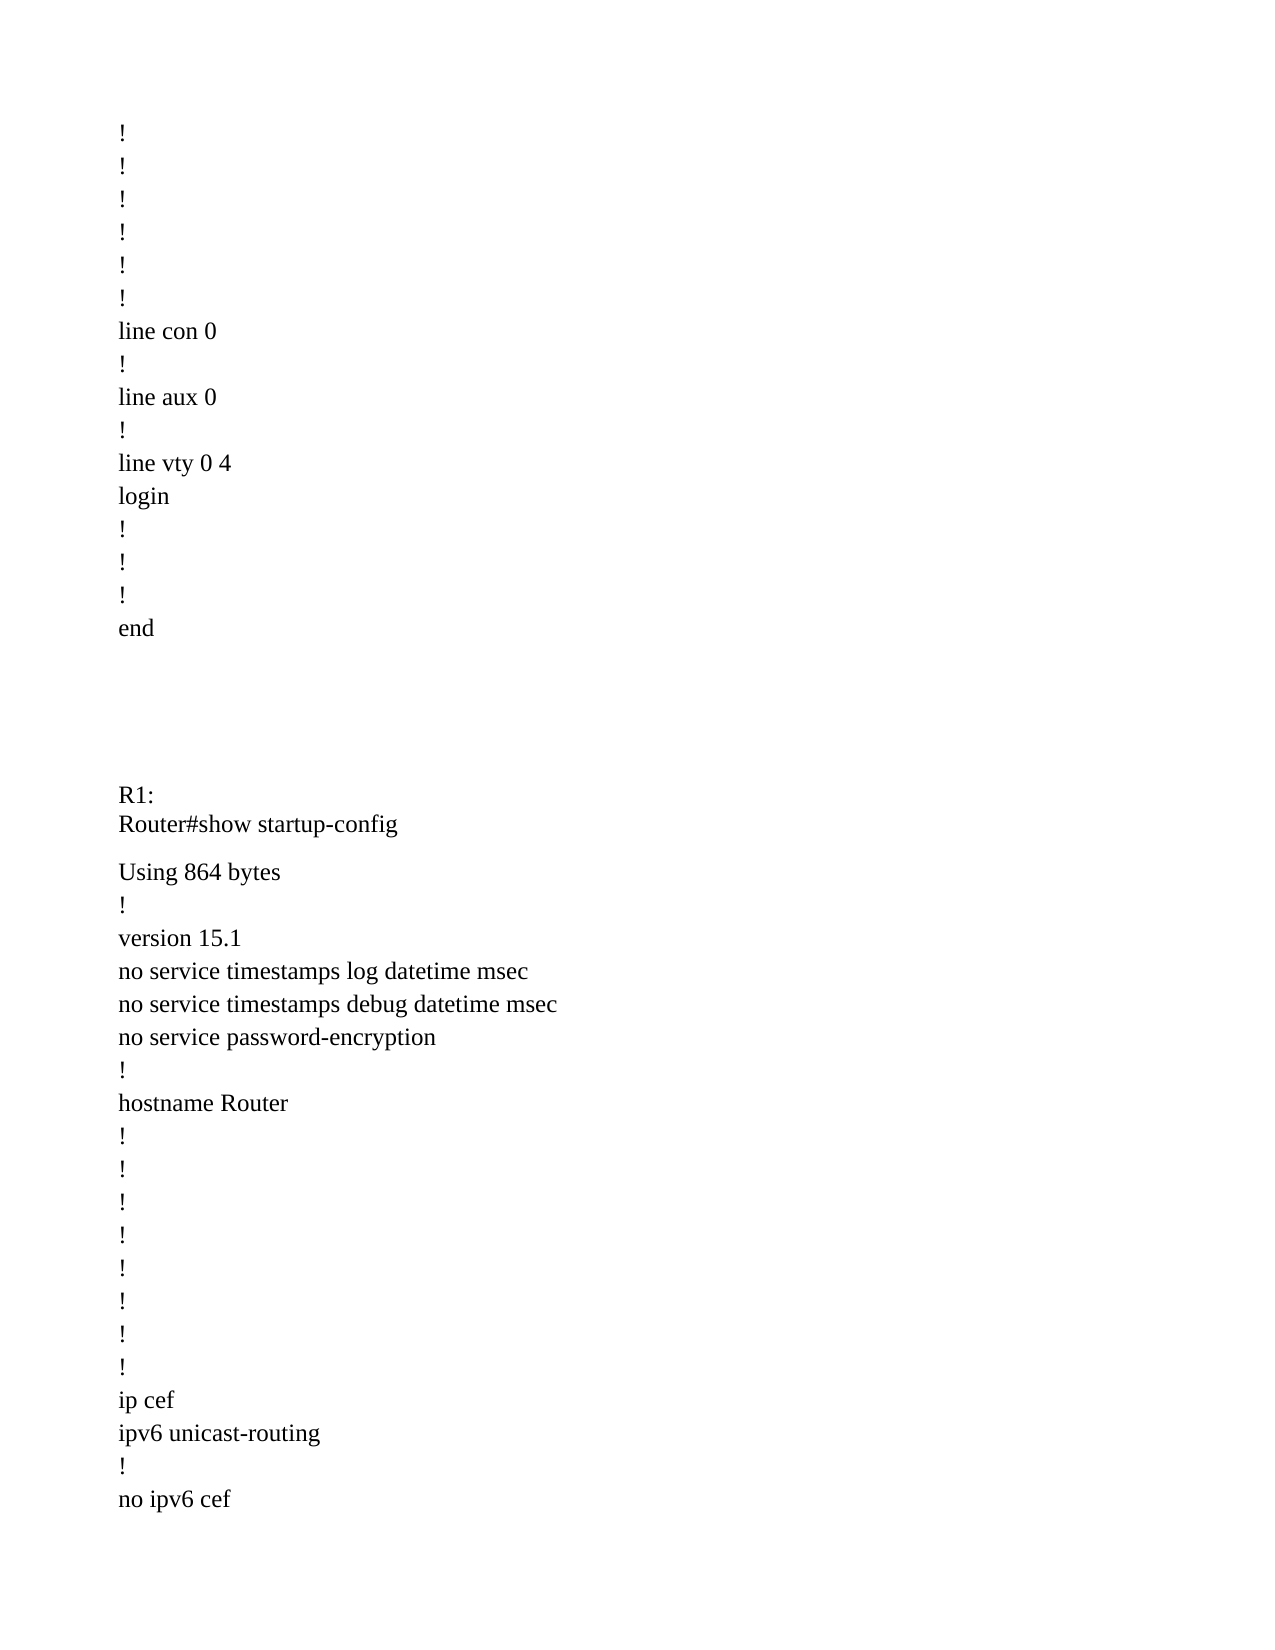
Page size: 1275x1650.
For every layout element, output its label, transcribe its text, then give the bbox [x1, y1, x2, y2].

text no ipv6 cef [118, 1484, 1157, 1513]
text ! [118, 1187, 1157, 1216]
text ! [118, 1352, 1157, 1381]
text no service timestamps log datetime msec [118, 956, 1157, 984]
text ! [118, 1319, 1157, 1348]
text ! [118, 1220, 1157, 1249]
text ! [118, 283, 1157, 312]
text ipv6 unicast-routing [118, 1418, 1157, 1447]
text line vty 0 4 [118, 448, 1157, 477]
text ! [118, 415, 1157, 444]
text ! [118, 151, 1157, 180]
text no service password-encryption [118, 1022, 1157, 1051]
text ! [118, 1253, 1157, 1282]
text ! [118, 1451, 1157, 1480]
text no service timestamps debug datetime msec [118, 989, 1157, 1017]
text ! [118, 184, 1157, 213]
text version 15.1 [118, 923, 1157, 951]
text end [118, 613, 1157, 642]
text ! [118, 1121, 1157, 1149]
text ! [118, 1286, 1157, 1315]
text ! [118, 250, 1157, 279]
text line con 0 [118, 316, 1157, 345]
text ! [118, 1055, 1157, 1083]
text ip cef [118, 1385, 1157, 1414]
text ! [118, 514, 1157, 543]
text login [118, 481, 1157, 510]
text ! [118, 890, 1157, 918]
text ! [118, 118, 1157, 147]
text ! [118, 349, 1157, 378]
text Router#show startup-config [118, 809, 1157, 838]
text ! [118, 1154, 1157, 1183]
text Using 864 bytes [118, 857, 1157, 885]
text line aux 0 [118, 382, 1157, 411]
text ! [118, 580, 1157, 609]
text hostname Router [118, 1088, 1157, 1117]
text R1: [118, 780, 1157, 809]
text ! [118, 547, 1157, 576]
text ! [118, 217, 1157, 246]
